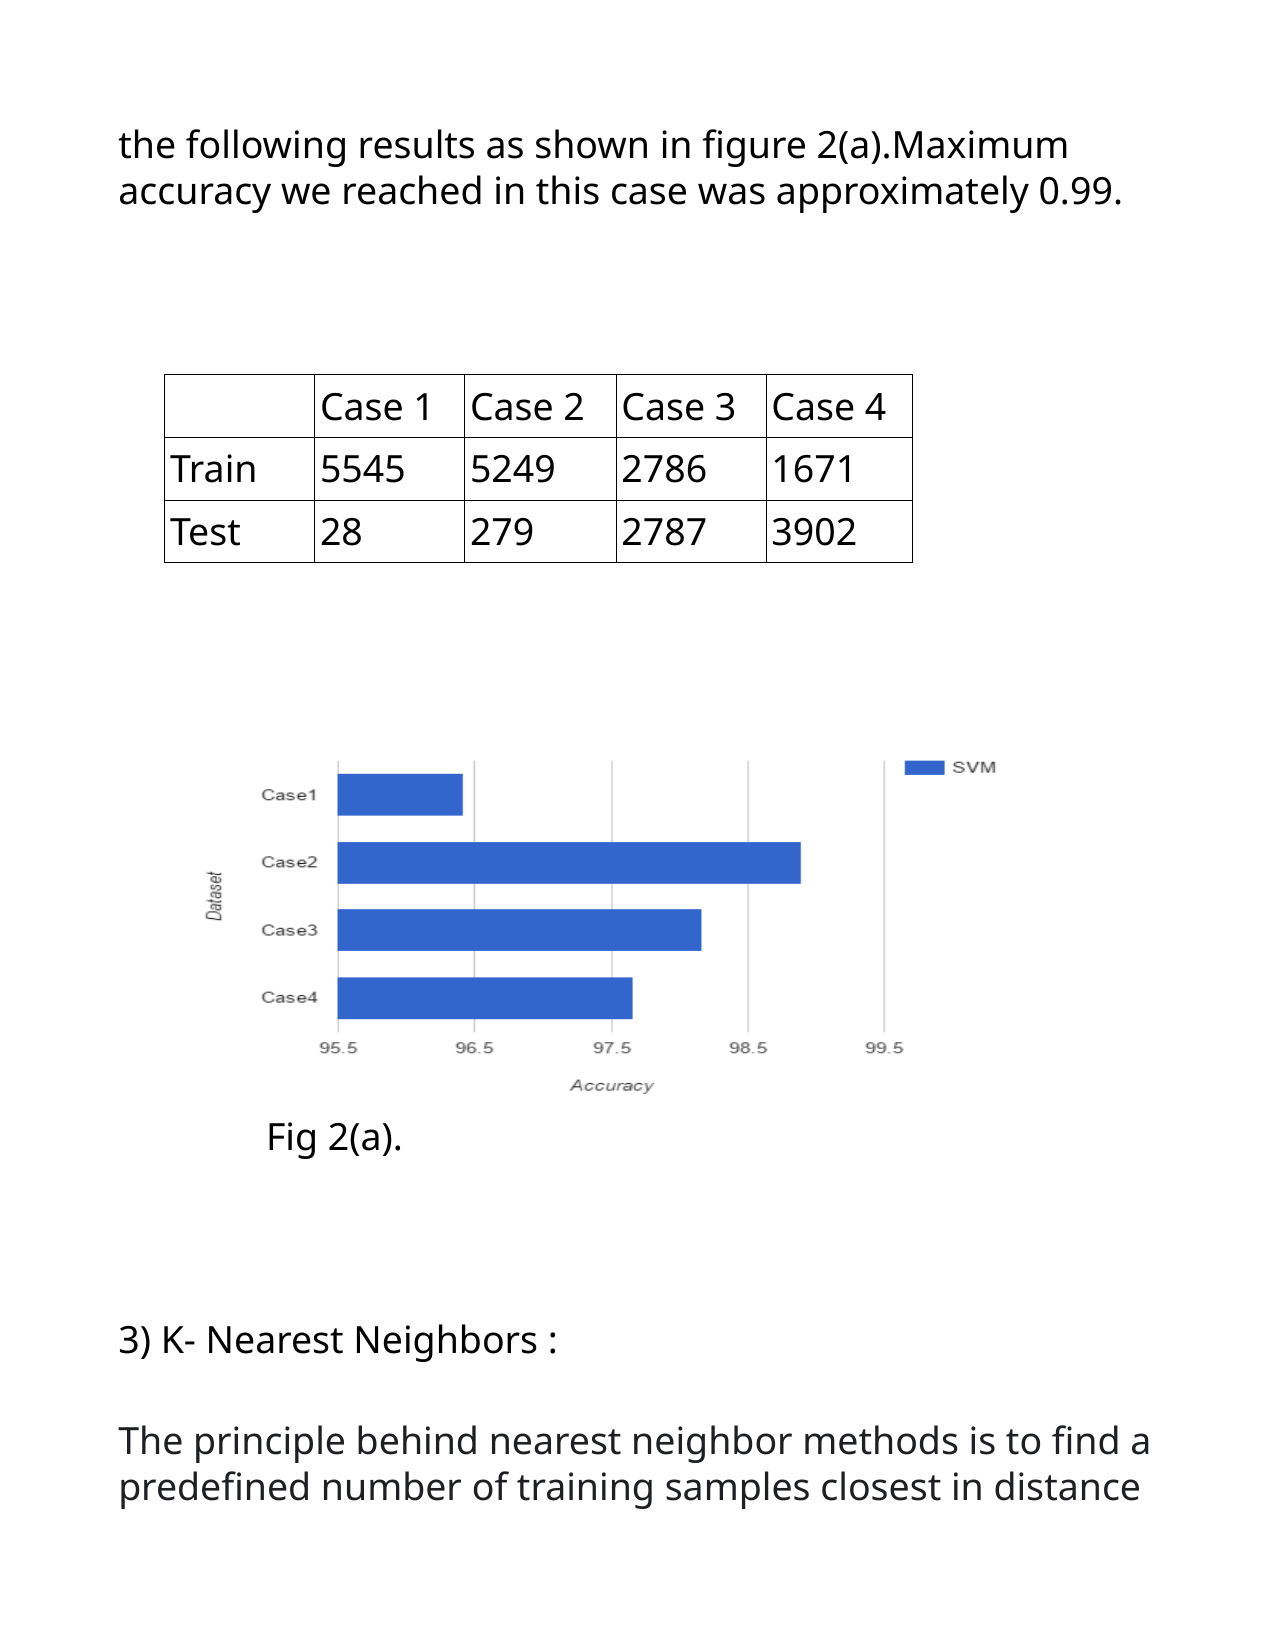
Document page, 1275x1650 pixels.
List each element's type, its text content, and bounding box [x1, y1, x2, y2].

table_header Case 4 [767, 375, 912, 437]
text 3) K- Nearest Neighbors : [118, 1313, 1157, 1364]
text The principle behind nearest neighbor methods is to find a predefined number of training samples closest in distance [118, 1414, 1157, 1511]
table_cell 3902 [767, 501, 912, 562]
table_cell Test [165, 501, 314, 562]
table_header Case 2 [465, 375, 616, 437]
table_cell 2787 [617, 501, 766, 562]
table_cell 279 [465, 501, 616, 562]
text Fig 2(a). [118, 684, 1157, 1161]
table_header [165, 375, 314, 437]
table_cell 5249 [465, 438, 616, 499]
picture [168, 676, 1055, 1116]
table_header Case 1 [315, 375, 464, 437]
table_cell 1671 [767, 438, 912, 499]
table_cell 28 [315, 501, 464, 562]
text the following results as shown in figure 2(a).Maximum accuracy we reached in this case was approximately 0.99. [118, 118, 1157, 215]
table_cell 5545 [315, 438, 464, 499]
table_header Case 3 [617, 375, 766, 437]
table_cell 2786 [617, 438, 766, 499]
table_cell Train [165, 438, 314, 499]
